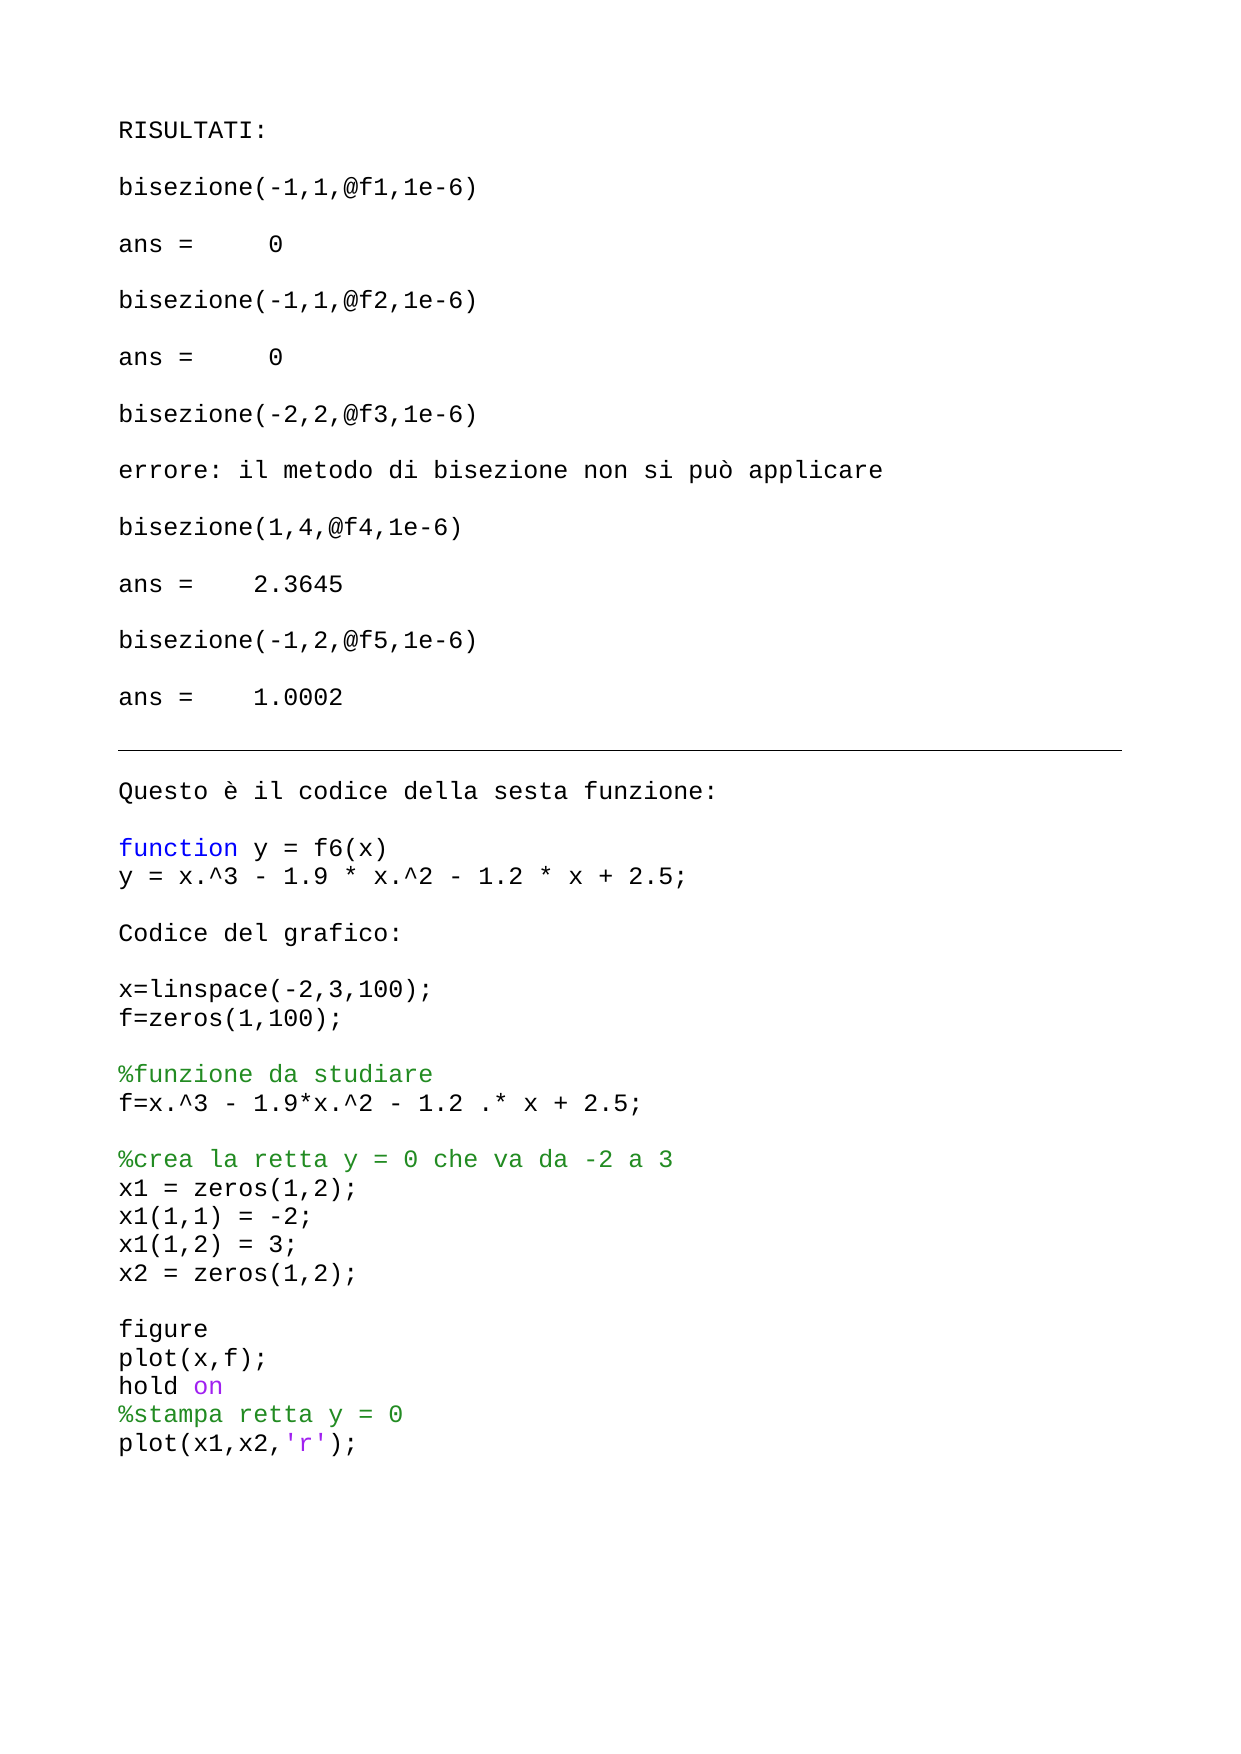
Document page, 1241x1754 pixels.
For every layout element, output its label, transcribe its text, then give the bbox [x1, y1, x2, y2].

text %funzione da studiare [118, 1062, 1122, 1090]
text x2 = zeros(1,2); [118, 1260, 1122, 1289]
text bisezione(-1,1,@f2,1e-6) [118, 288, 1122, 316]
text ans = 1.0002 [118, 685, 1122, 713]
text plot(x1,x2,'r'); [118, 1430, 1122, 1459]
text RISULTATI: [118, 118, 1122, 146]
text ans = 0 [118, 345, 1122, 373]
text ans = 2.3645 [118, 571, 1122, 600]
text x=linspace(-2,3,100); [118, 977, 1122, 1005]
text x1(1,2) = 3; [118, 1232, 1122, 1260]
text %crea la retta y = 0 che va da -2 a 3 [118, 1147, 1122, 1175]
text function y = f6(x) [118, 835, 1122, 864]
text bisezione(1,4,@f4,1e-6) [118, 515, 1122, 543]
text %stampa retta y = 0 [118, 1402, 1122, 1430]
text hold on [118, 1374, 1122, 1402]
text Codice del grafico: [118, 920, 1122, 949]
text figure [118, 1317, 1122, 1345]
text plot(x,f); [118, 1345, 1122, 1374]
text bisezione(-2,2,@f3,1e-6) [118, 401, 1122, 430]
text y = x.^3 - 1.9 * x.^2 - 1.2 * x + 2.5; [118, 864, 1122, 892]
text Questo è il codice della sesta funzione: [118, 779, 1122, 807]
text errore: il metodo di bisezione non si può applicare [118, 458, 1122, 486]
text f=x.^3 - 1.9*x.^2 - 1.2 .* x + 2.5; [118, 1090, 1122, 1119]
text bisezione(-1,2,@f5,1e-6) [118, 628, 1122, 656]
text bisezione(-1,1,@f1,1e-6) [118, 175, 1122, 203]
text x1(1,1) = -2; [118, 1204, 1122, 1232]
text x1 = zeros(1,2); [118, 1175, 1122, 1204]
text f=zeros(1,100); [118, 1005, 1122, 1034]
text ans = 0 [118, 231, 1122, 260]
